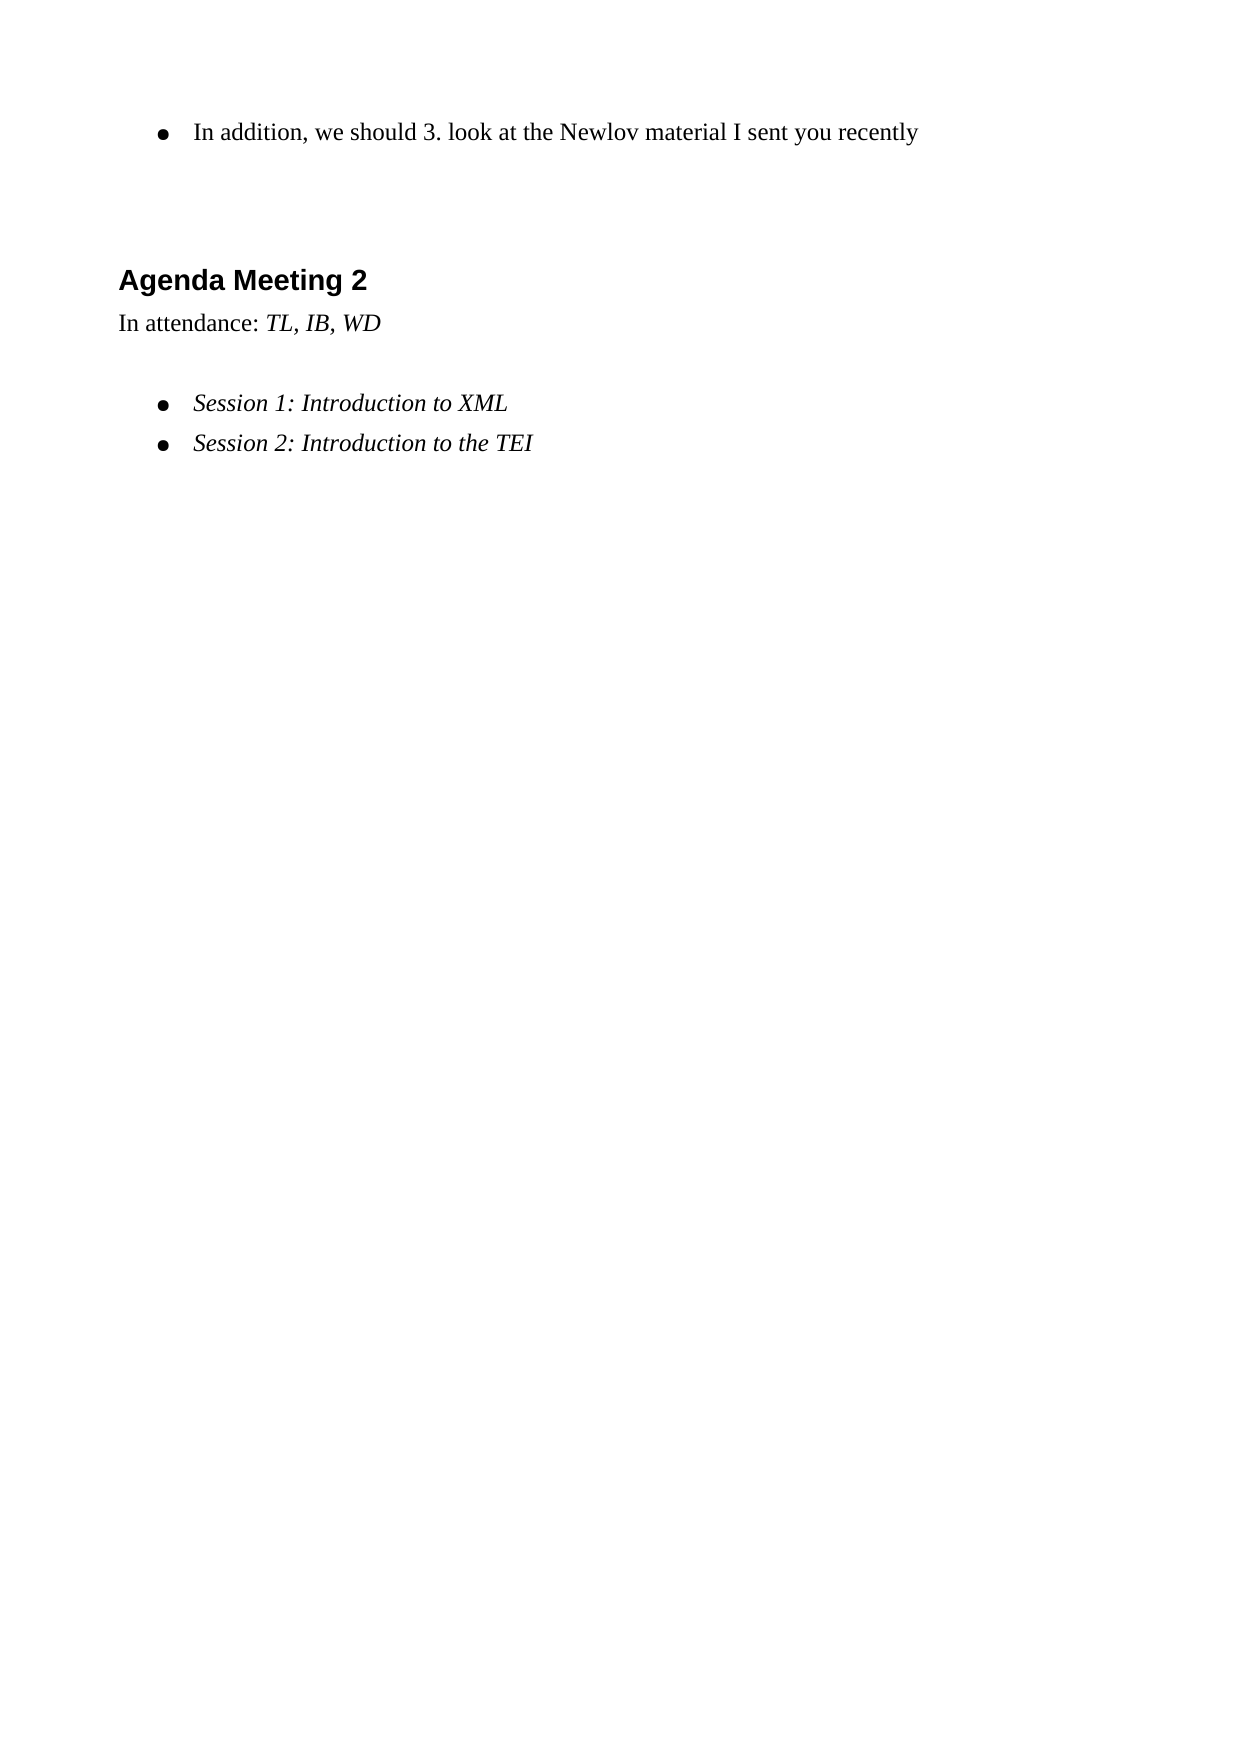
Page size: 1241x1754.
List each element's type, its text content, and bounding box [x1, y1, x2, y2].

subtitle Agenda Meeting 2 [118, 264, 1122, 296]
list Session 1: Introduction to XML [156, 389, 1122, 417]
list Session 2: Introduction to the TEI [156, 429, 1122, 457]
list In addition, we should 3. look at the Newlov material I sent you recently [156, 118, 1122, 146]
text In attendance: TL, IB, WD [118, 309, 1122, 337]
